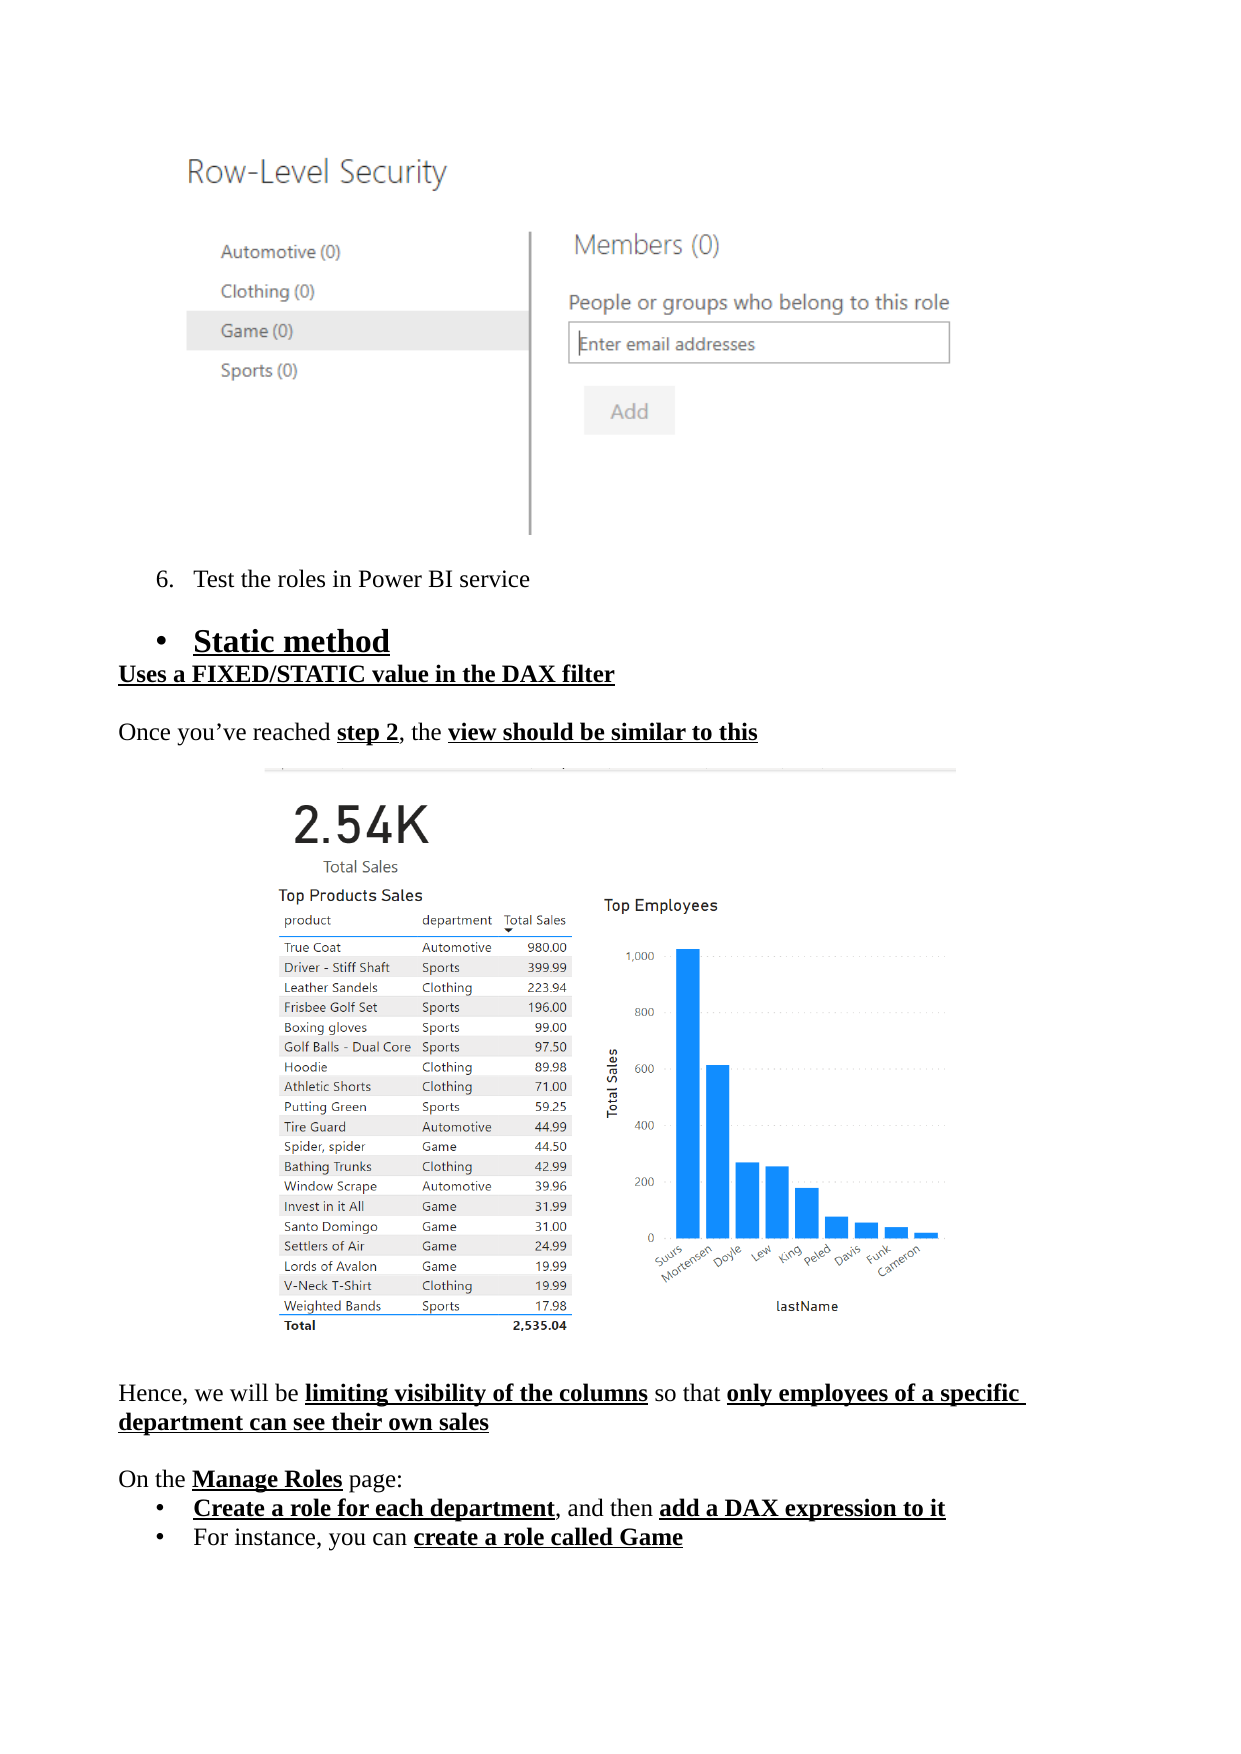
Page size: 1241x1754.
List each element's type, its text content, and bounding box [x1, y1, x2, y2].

text On the Manage Roles page: [118, 1464, 1122, 1493]
text Hence, we will be limiting visibility of the columns so that only employees of a specific department can see their own sales [118, 1378, 1122, 1436]
text Uses a FIXED/STATIC value in the DAX filter [118, 659, 1122, 688]
list Create a role for each department, and then add a DAX expression to it [156, 1493, 1122, 1522]
list Test the roles in Power BI service [156, 564, 1122, 592]
text Once you’ve reached step 2, the view should be similar to this [118, 717, 1122, 746]
picture [163, 138, 1045, 535]
picture [264, 768, 956, 1353]
list Static method [156, 621, 1122, 659]
list For instance, you can create a role called Game [156, 1522, 1122, 1551]
